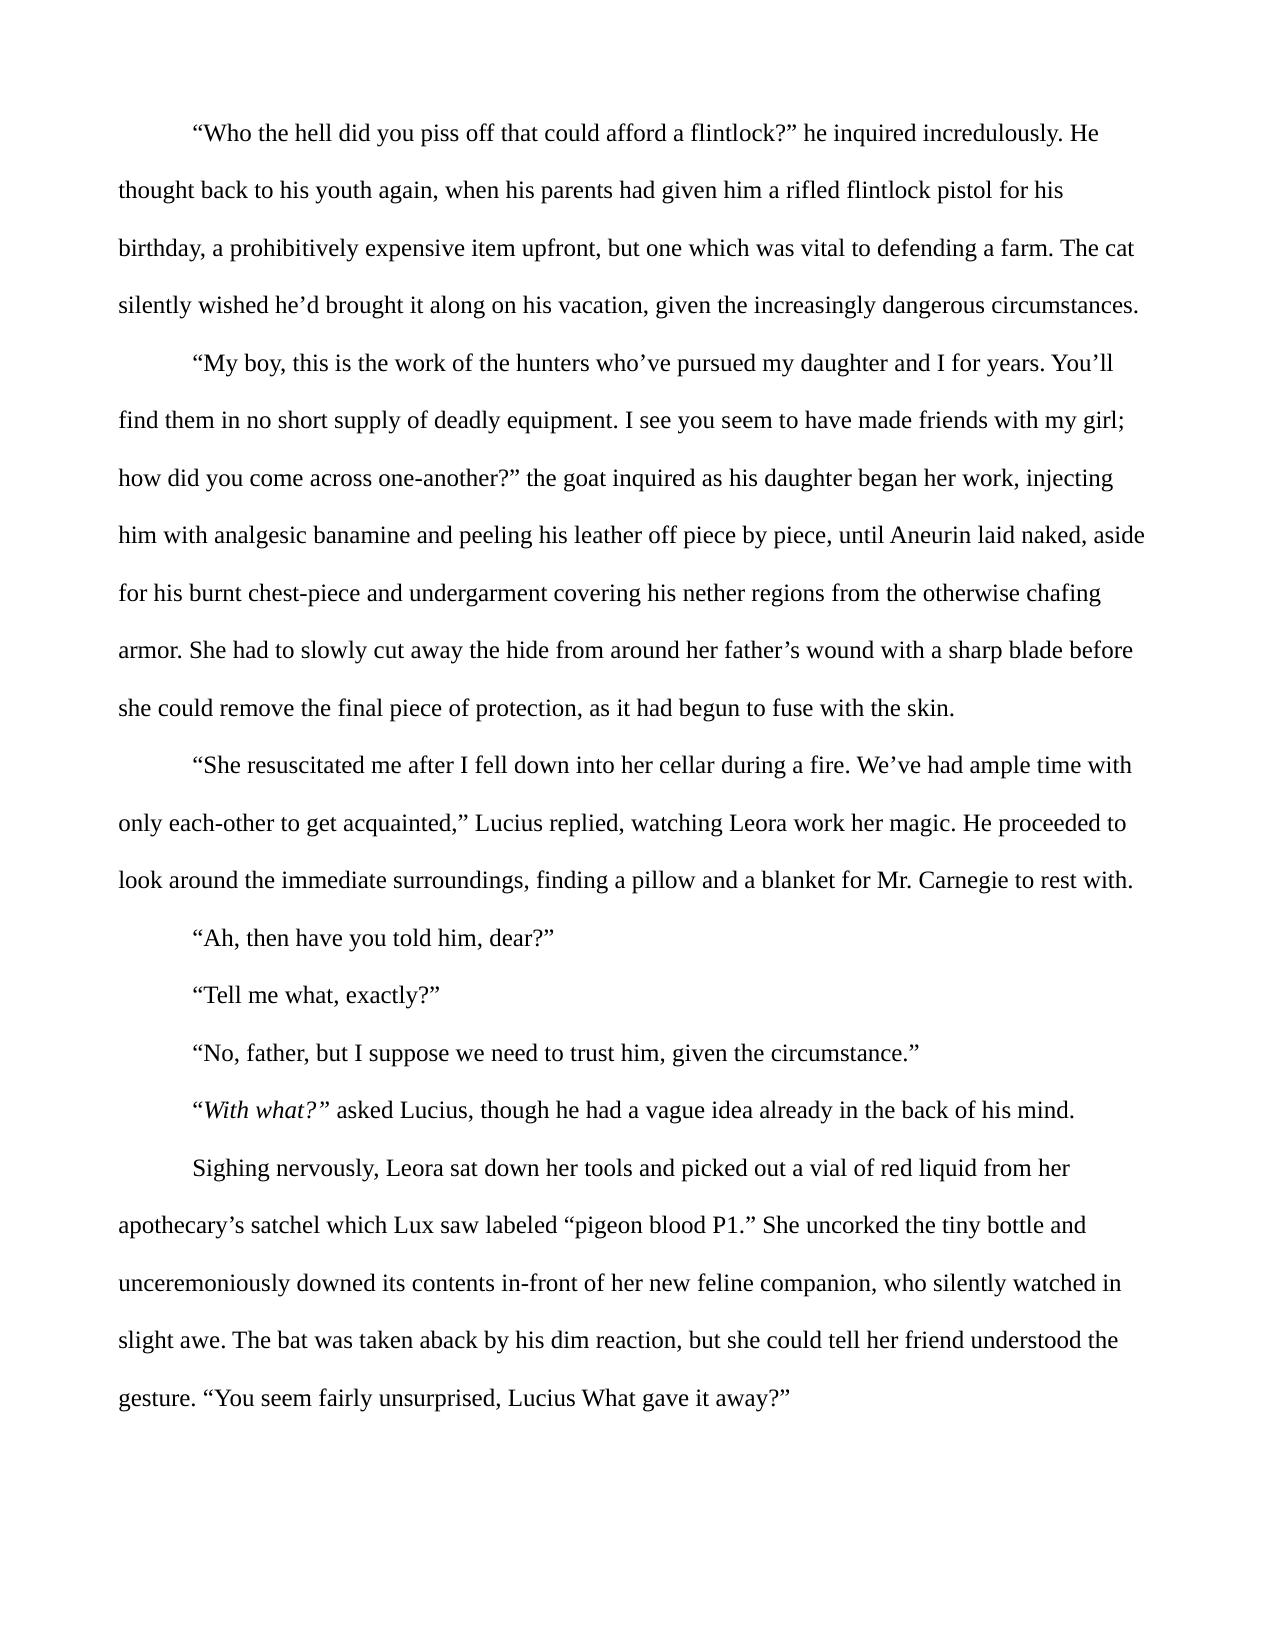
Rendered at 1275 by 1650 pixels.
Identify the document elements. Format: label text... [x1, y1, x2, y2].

text “Tell me what, exactly?” [118, 981, 1157, 1009]
text “She resuscitated me after I fell down into her cellar during a fire. We’ve had ample time with only each-other to get acquainted,” Lucius replied, watching Leora work her magic. He proceeded to look around the immediate surroundings, finding a pillow and a blanket for Mr. Carnegie to rest with. [118, 751, 1157, 894]
text “My boy, this is the work of the hunters who’ve pursued my daughter and I for years. You’ll find them in no short supply of deadly equipment. I see you seem to have made friends with my girl; how did you come across one-another?” the goat inquired as his daughter began her work, injecting him with analgesic banamine and peeling his leather off piece by piece, until Aneurin laid naked, aside for his burnt chest-piece and undergarment covering his nether regions from the otherwise chafing armor. She had to slowly cut away the hide from around her father’s wound with a sharp blade before she could remove the final piece of protection, as it had begun to fuse with the skin. [118, 348, 1157, 722]
text “With what?” asked Lucius, though he had a vague idea already in the back of his mind. [118, 1096, 1157, 1124]
text “Ah, then have you told him, dear?” [118, 923, 1157, 952]
text “Who the hell did you piss off that could afford a flintlock?” he inquired incredulously. He thought back to his youth again, when his parents had given him a rifled flintlock pistol for his birthday, a prohibitively expensive item upfront, but one which was vital to defending a farm. The cat silently wished he’d brought it along on his vacation, given the increasingly dangerous circumstances. [118, 118, 1157, 319]
text “No, father, but I suppose we need to trust him, given the circumstance.” [118, 1038, 1157, 1067]
text Sighing nervously, Leora sat down her tools and picked out a vial of red liquid from her apothecary’s satchel which Lux saw labeled “pigeon blood P1.” She uncorked the tiny bottle and unceremoniously downed its contents in-front of her new feline companion, who silently watched in slight awe. The bat was taken aback by his dim reaction, but she could tell her friend understood the gesture. “You seem fairly unsurprised, Lucius What gave it away?” [118, 1153, 1157, 1412]
